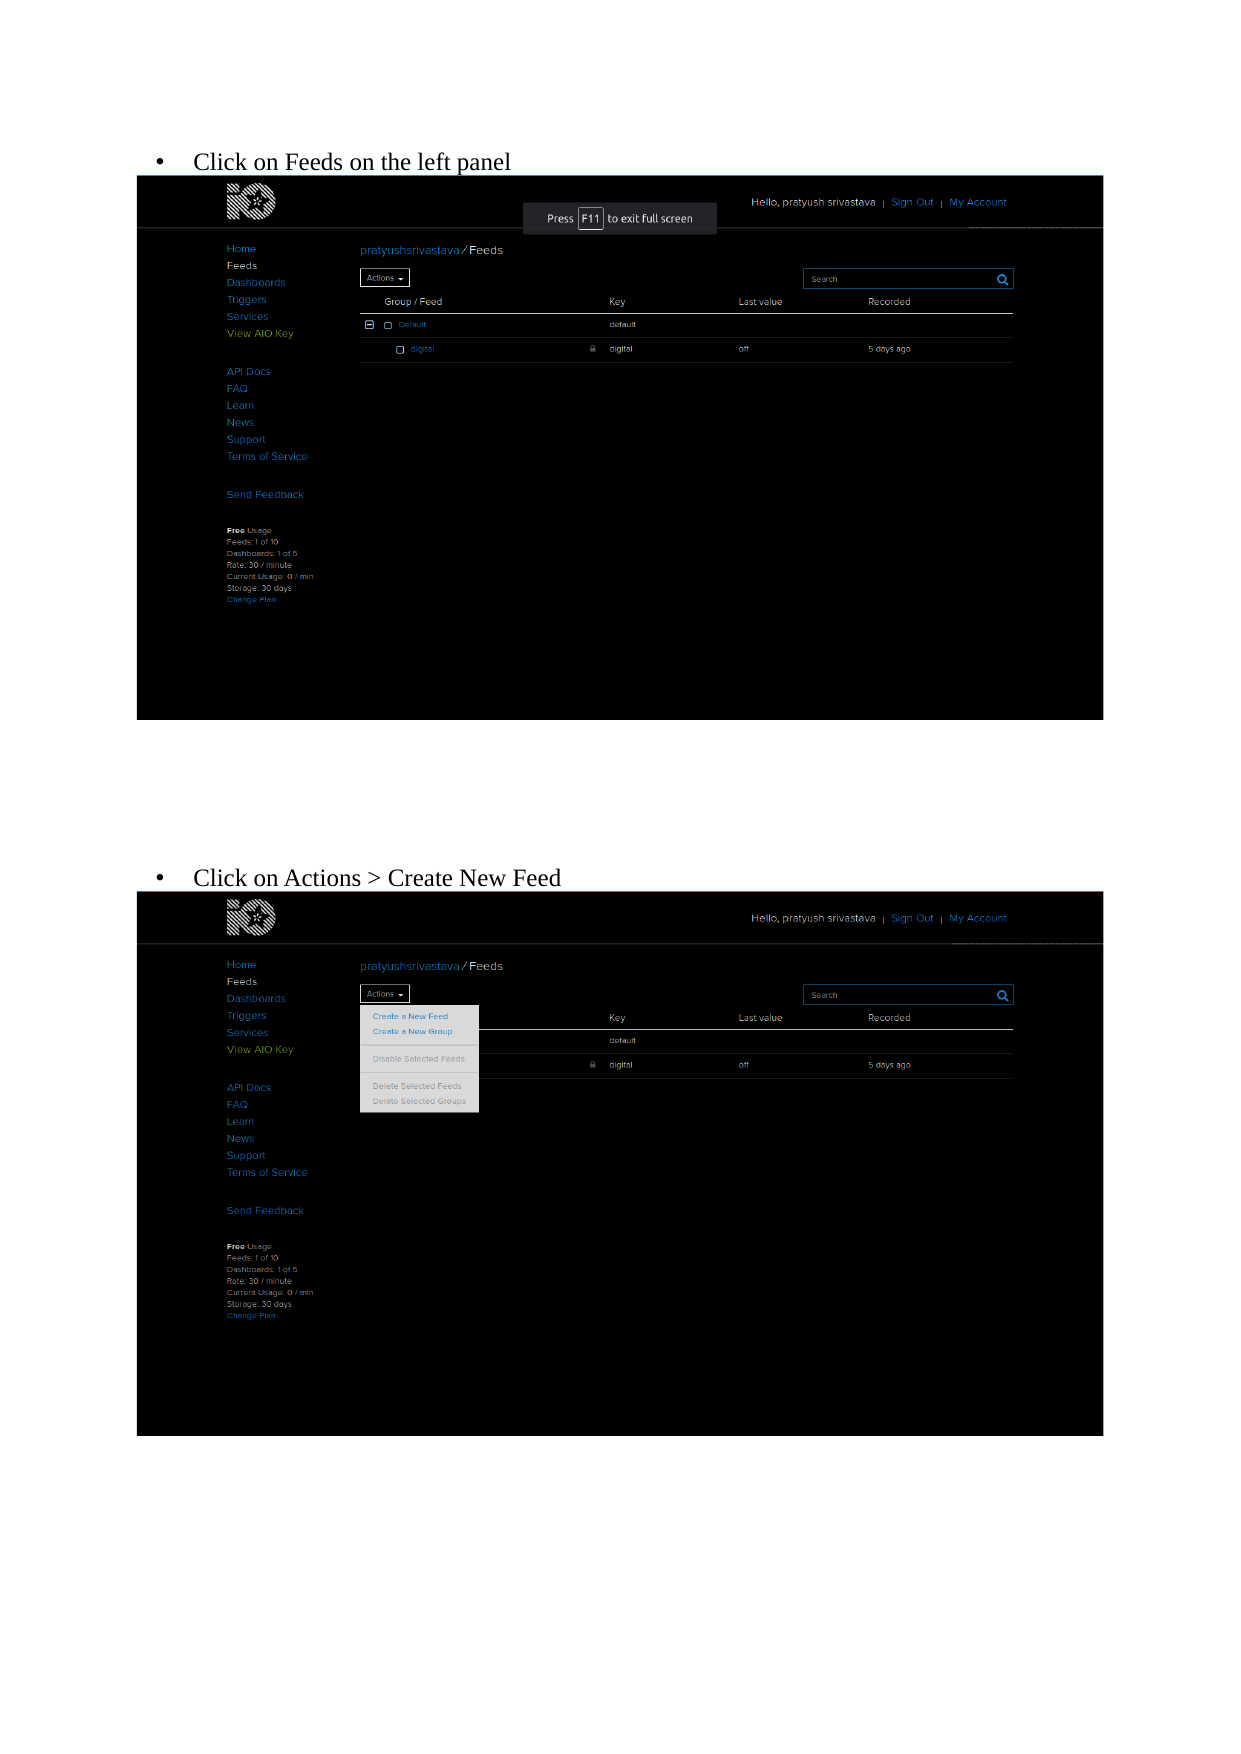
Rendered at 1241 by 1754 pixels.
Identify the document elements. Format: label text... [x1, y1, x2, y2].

picture [136, 175, 1104, 720]
picture [136, 891, 1104, 1436]
list Click on Actions > Create New Feed [156, 863, 1122, 892]
list Click on Feeds on the left panel [156, 147, 1122, 176]
